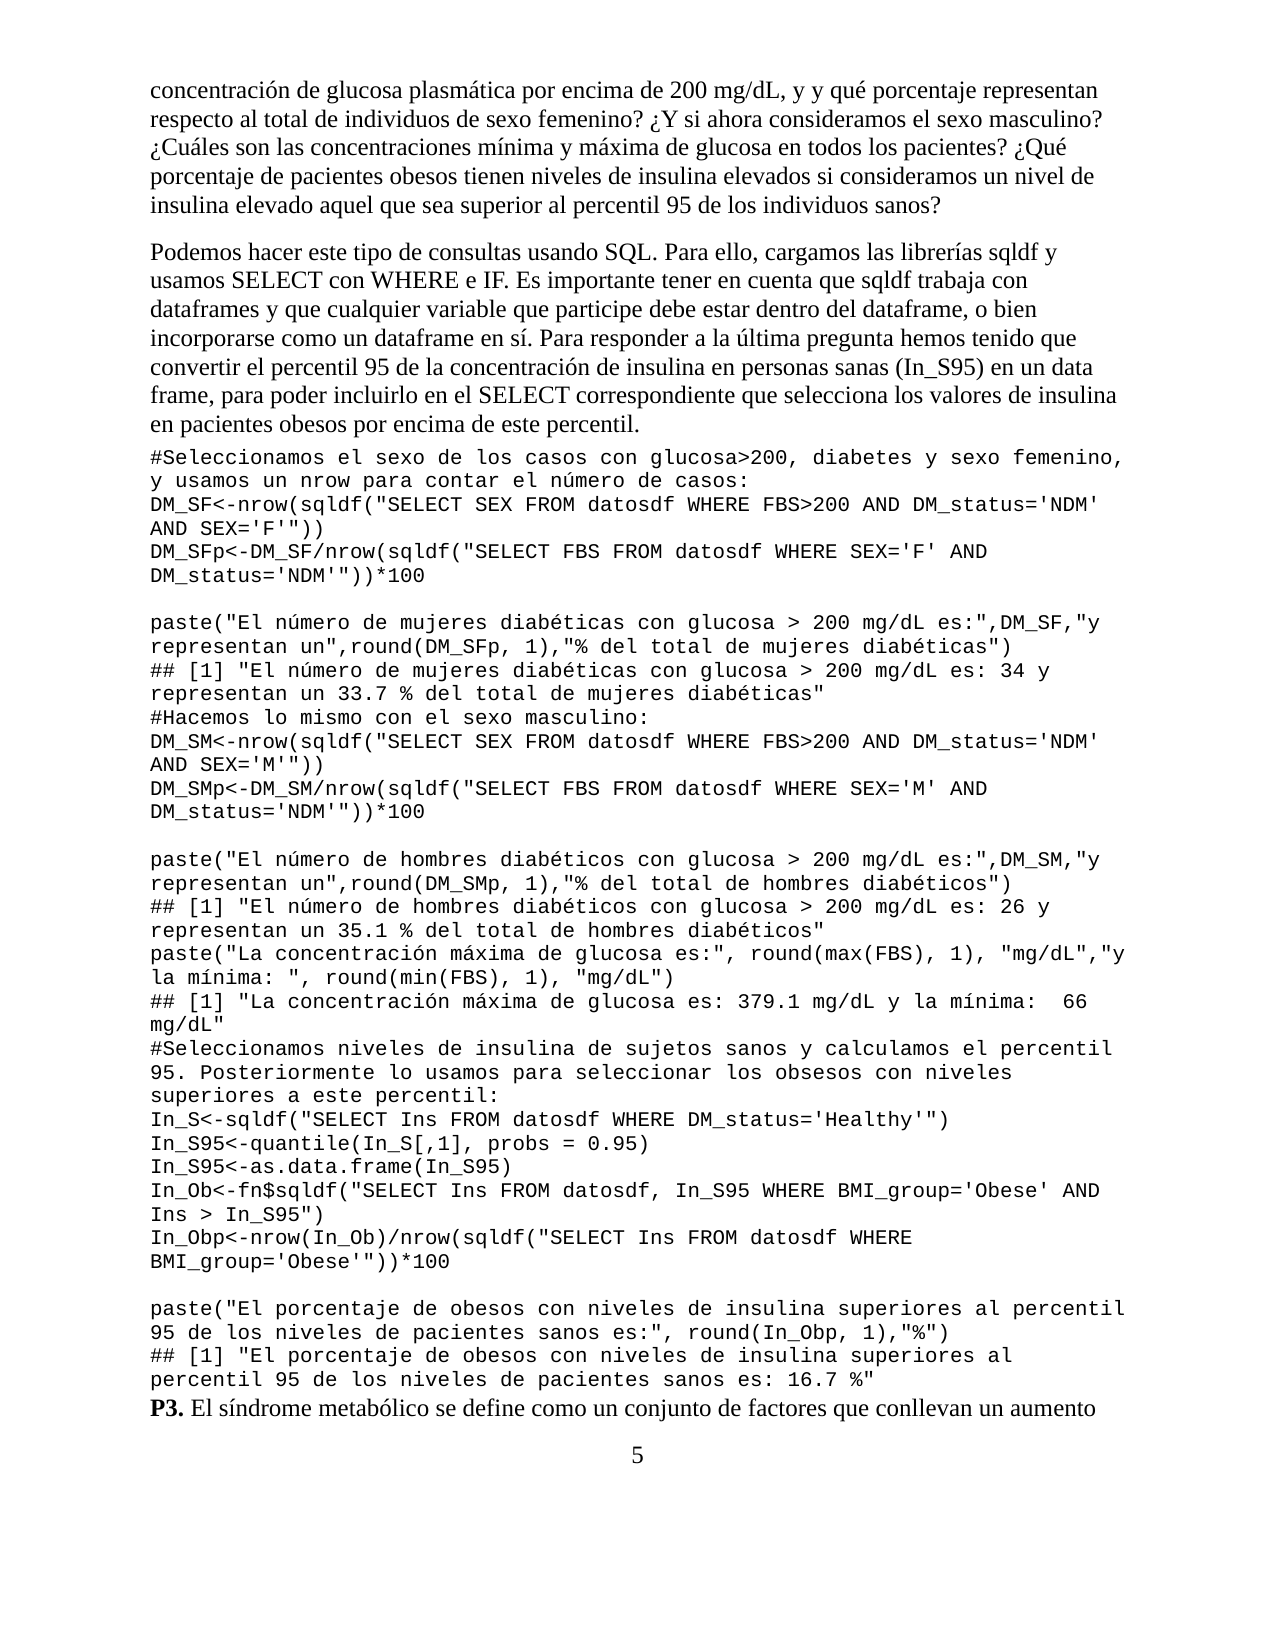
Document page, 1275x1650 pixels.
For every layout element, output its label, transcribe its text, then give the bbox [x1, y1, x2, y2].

text ## [1] "El porcentaje de obesos con niveles de insulina superiores al percentil 95 de los niveles de pacientes sanos es: 16.7 %" [150, 1345, 1125, 1393]
text paste("El número de hombres diabéticos con glucosa > 200 mg/dL es:",DM_SM,"y representan un",round(DM_SMp, 1),"% del total de hombres diabéticos") [150, 849, 1125, 896]
text DM_SFp<-DM_SF/nrow(sqldf("SELECT FBS FROM datosdf WHERE SEX='F' AND DM_status='NDM'"))*100 [150, 541, 1125, 589]
text concentración de glucosa plasmática por encima de 200 mg/dL, y y qué porcentaje representan respecto al total de individuos de sexo femenino? ¿Y si ahora consideramos el sexo masculino? ¿Cuáles son las concentraciones mínima y máxima de glucosa en todos los pacientes? ¿Qué porcentaje de pacientes obesos tienen niveles de insulina elevados si consideramos un nivel de insulina elevado aquel que sea superior al percentil 95 de los individuos sanos? [150, 75, 1125, 219]
text In_Ob<-fn$sqldf("SELECT Ins FROM datosdf, In_S95 WHERE BMI_group='Obese' AND Ins > In_S95") [150, 1180, 1125, 1227]
text ## [1] "La concentración máxima de glucosa es: 379.1 mg/dL y la mínima: 66 mg/dL" [150, 991, 1125, 1038]
text In_S95<-as.data.frame(In_S95) [150, 1156, 1125, 1180]
text ## [1] "El número de mujeres diabéticas con glucosa > 200 mg/dL es: 34 y representan un 33.7 % del total de mujeres diabéticas" [150, 660, 1125, 707]
text ## [1] "El número de hombres diabéticos con glucosa > 200 mg/dL es: 26 y representan un 35.1 % del total de hombres diabéticos" [150, 896, 1125, 943]
text #Seleccionamos el sexo de los casos con glucosa>200, diabetes y sexo femenino, y usamos un nrow para contar el número de casos: [150, 447, 1125, 494]
text In_S95<-quantile(In_S[,1], probs = 0.95) [150, 1133, 1125, 1156]
text paste("El porcentaje de obesos con niveles de insulina superiores al percentil 95 de los niveles de pacientes sanos es:", round(In_Obp, 1),"%") [150, 1298, 1125, 1345]
text P3. El síndrome metabólico se define como un conjunto de factores que conllevan un aumento [150, 1393, 1125, 1421]
text #Hacemos lo mismo con el sexo masculino: [150, 707, 1125, 731]
text #Seleccionamos niveles de insulina de sujetos sanos y calculamos el percentil 95. Posteriormente lo usamos para seleccionar los obsesos con niveles superiores a este percentil: [150, 1038, 1125, 1109]
text Podemos hacer este tipo de consultas usando SQL. Para ello, cargamos las librerías sqldf y usamos SELECT con WHERE e IF. Es importante tener en cuenta que sqldf trabaja con dataframes y que cualquier variable que participe debe estar dentro del dataframe, o bien incorporarse como un dataframe en sí. Para responder a la última pregunta hemos tenido que convertir el percentil 95 de la concentración de insulina en personas sanas (In_S95) en un data frame, para poder incluirlo en el SELECT correspondiente que selecciona los valores de insulina en pacientes obesos por encima de este percentil. [150, 237, 1125, 438]
text DM_SM<-nrow(sqldf("SELECT SEX FROM datosdf WHERE FBS>200 AND DM_status='NDM' AND SEX='M'")) [150, 731, 1125, 778]
text In_S<-sqldf("SELECT Ins FROM datosdf WHERE DM_status='Healthy'") [150, 1109, 1125, 1133]
text DM_SMp<-DM_SM/nrow(sqldf("SELECT FBS FROM datosdf WHERE SEX='M' AND DM_status='NDM'"))*100 [150, 778, 1125, 825]
text paste("La concentración máxima de glucosa es:", round(max(FBS), 1), "mg/dL","y la mínima: ", round(min(FBS), 1), "mg/dL") [150, 943, 1125, 991]
text DM_SF<-nrow(sqldf("SELECT SEX FROM datosdf WHERE FBS>200 AND DM_status='NDM' AND SEX='F'")) [150, 494, 1125, 541]
text In_Obp<-nrow(In_Ob)/nrow(sqldf("SELECT Ins FROM datosdf WHERE BMI_group='Obese'"))*100 [150, 1227, 1125, 1274]
text paste("El número de mujeres diabéticas con glucosa > 200 mg/dL es:",DM_SF,"y representan un",round(DM_SFp, 1),"% del total de mujeres diabéticas") [150, 612, 1125, 660]
